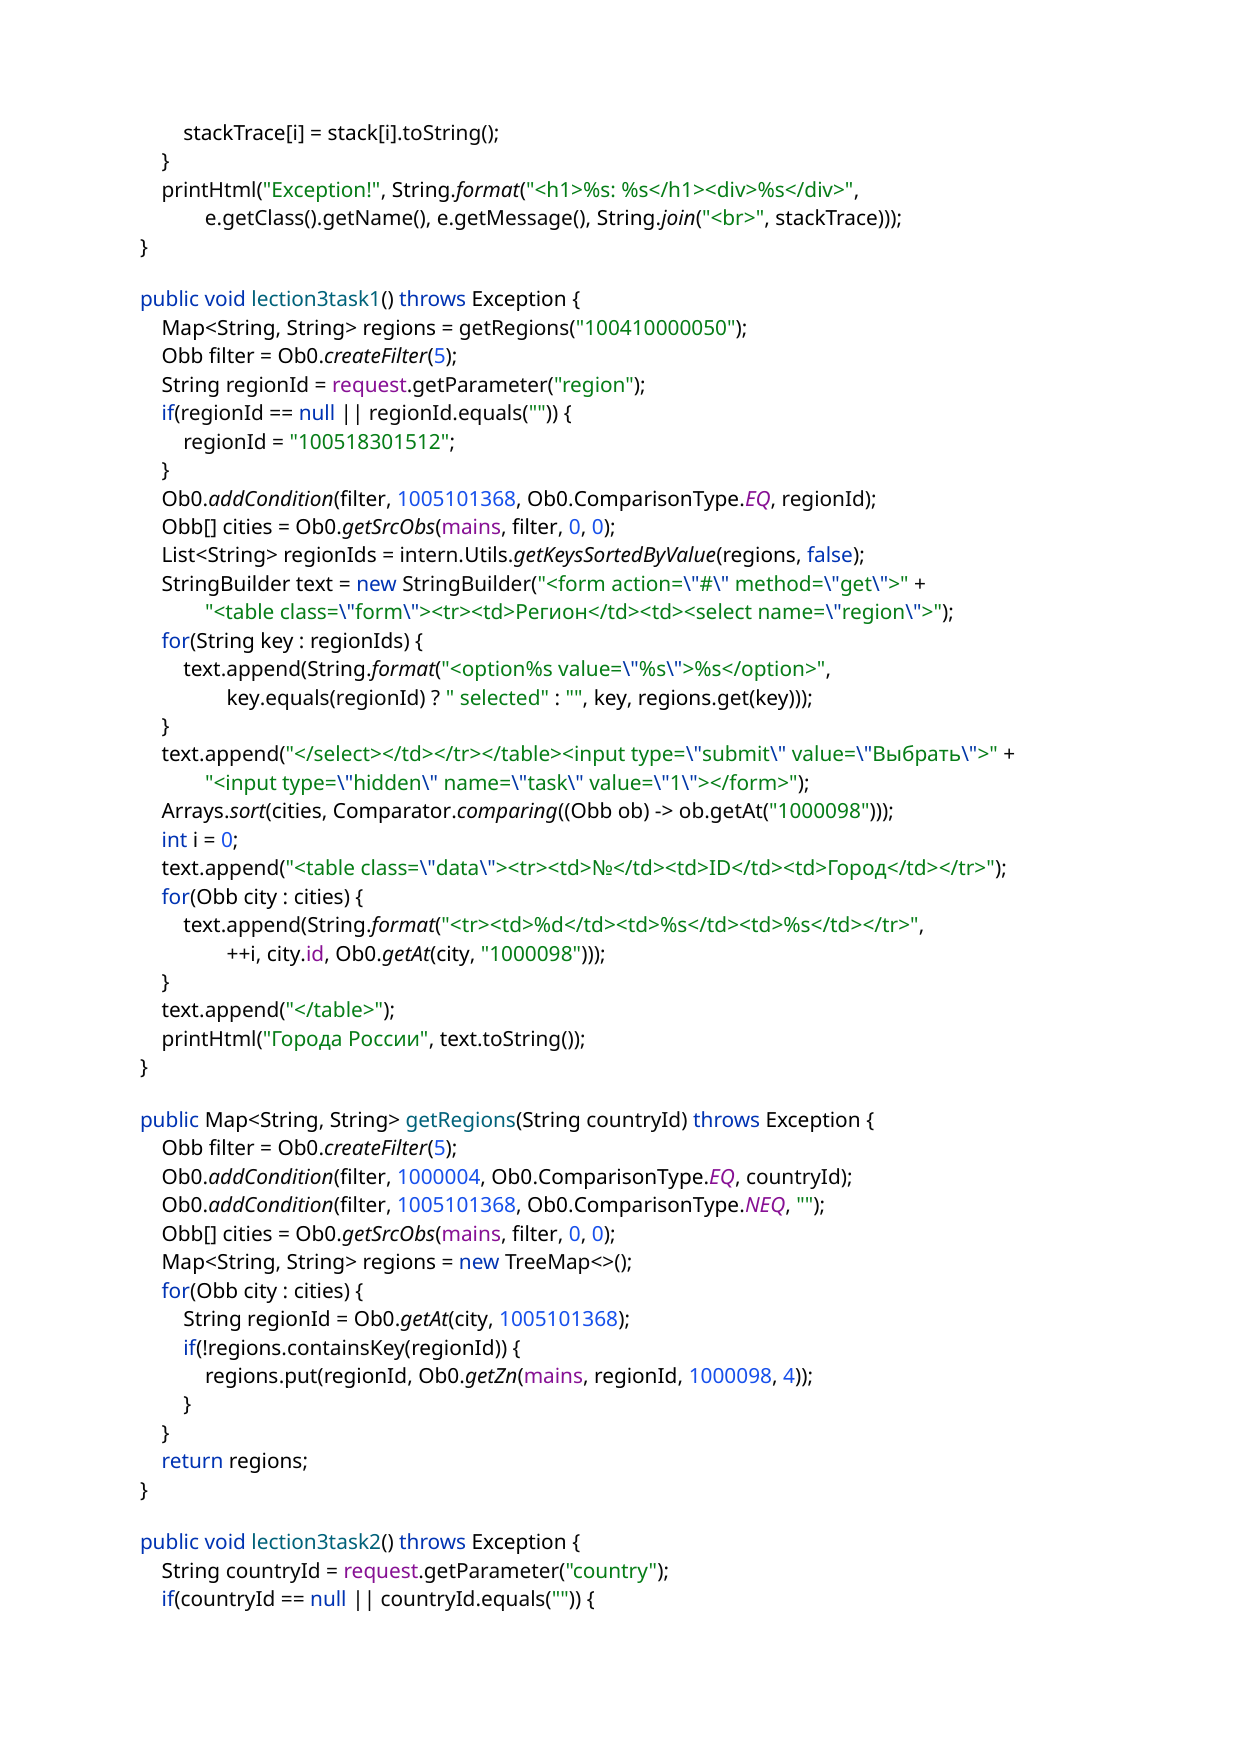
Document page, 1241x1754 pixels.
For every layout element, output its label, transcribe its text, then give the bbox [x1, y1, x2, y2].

text stackTrace[i] = stack[i].toString(); } printHtml("Exception!", String.format("<h1>%s: %s</h1><div>%s</div>", e.getClass().getName(), e.getMessage(), String.join("<br>", stackTrace))); } public void lection3task1() throws Exception { Map<String, String> regions = getRegions("100410000050"); Obb filter = Ob0.createFilter(5); String regionId = request.getParameter("region"); if(regionId == null || regionId.equals("")) { regionId = "100518301512"; } Ob0.addCondition(filter, 1005101368, Ob0.ComparisonType.EQ, regionId); Obb[] cities = Ob0.getSrcObs(mains, filter, 0, 0); List<String> regionIds = intern.Utils.getKeysSortedByValue(regions, false); StringBuilder text = new StringBuilder("<form action=\"#\" method=\"get\">" + "<table class=\"form\"><tr><td>Регион</td><td><select name=\"region\">"); for(String key : regionIds) { text.append(String.format("<option%s value=\"%s\">%s</option>", key.equals(regionId) ? " selected" : "", key, regions.get(key))); } text.append("</select></td></tr></table><input type=\"submit\" value=\"Выбрать\">" + "<input type=\"hidden\" name=\"task\" value=\"1\"></form>"); Arrays.sort(cities, Comparator.comparing((Obb ob) -> ob.getAt("1000098"))); int i = 0; text.append("<table class=\"data\"><tr><td>№</td><td>ID</td><td>Город</td></tr>"); for(Obb city : cities) { text.append(String.format("<tr><td>%d</td><td>%s</td><td>%s</td></tr>", ++i, city.id, Ob0.getAt(city, "1000098"))); } text.append("</table>"); printHtml("Города России", text.toString()); } public Map<String, String> getRegions(String countryId) throws Exception { Obb filter = Ob0.createFilter(5); Ob0.addCondition(filter, 1000004, Ob0.ComparisonType.EQ, countryId); Ob0.addCondition(filter, 1005101368, Ob0.ComparisonType.NEQ, ""); Obb[] cities = Ob0.getSrcObs(mains, filter, 0, 0); Map<String, String> regions = new TreeMap<>(); for(Obb city : cities) { String regionId = Ob0.getAt(city, 1005101368); if(!regions.containsKey(regionId)) { regions.put(regionId, Ob0.getZn(mains, regionId, 1000098, 4)); } } return regions; } public void lection3task2() throws Exception { String countryId = request.getParameter("country"); if(countryId == null || countryId.equals("")) { [118, 118, 1122, 1613]
